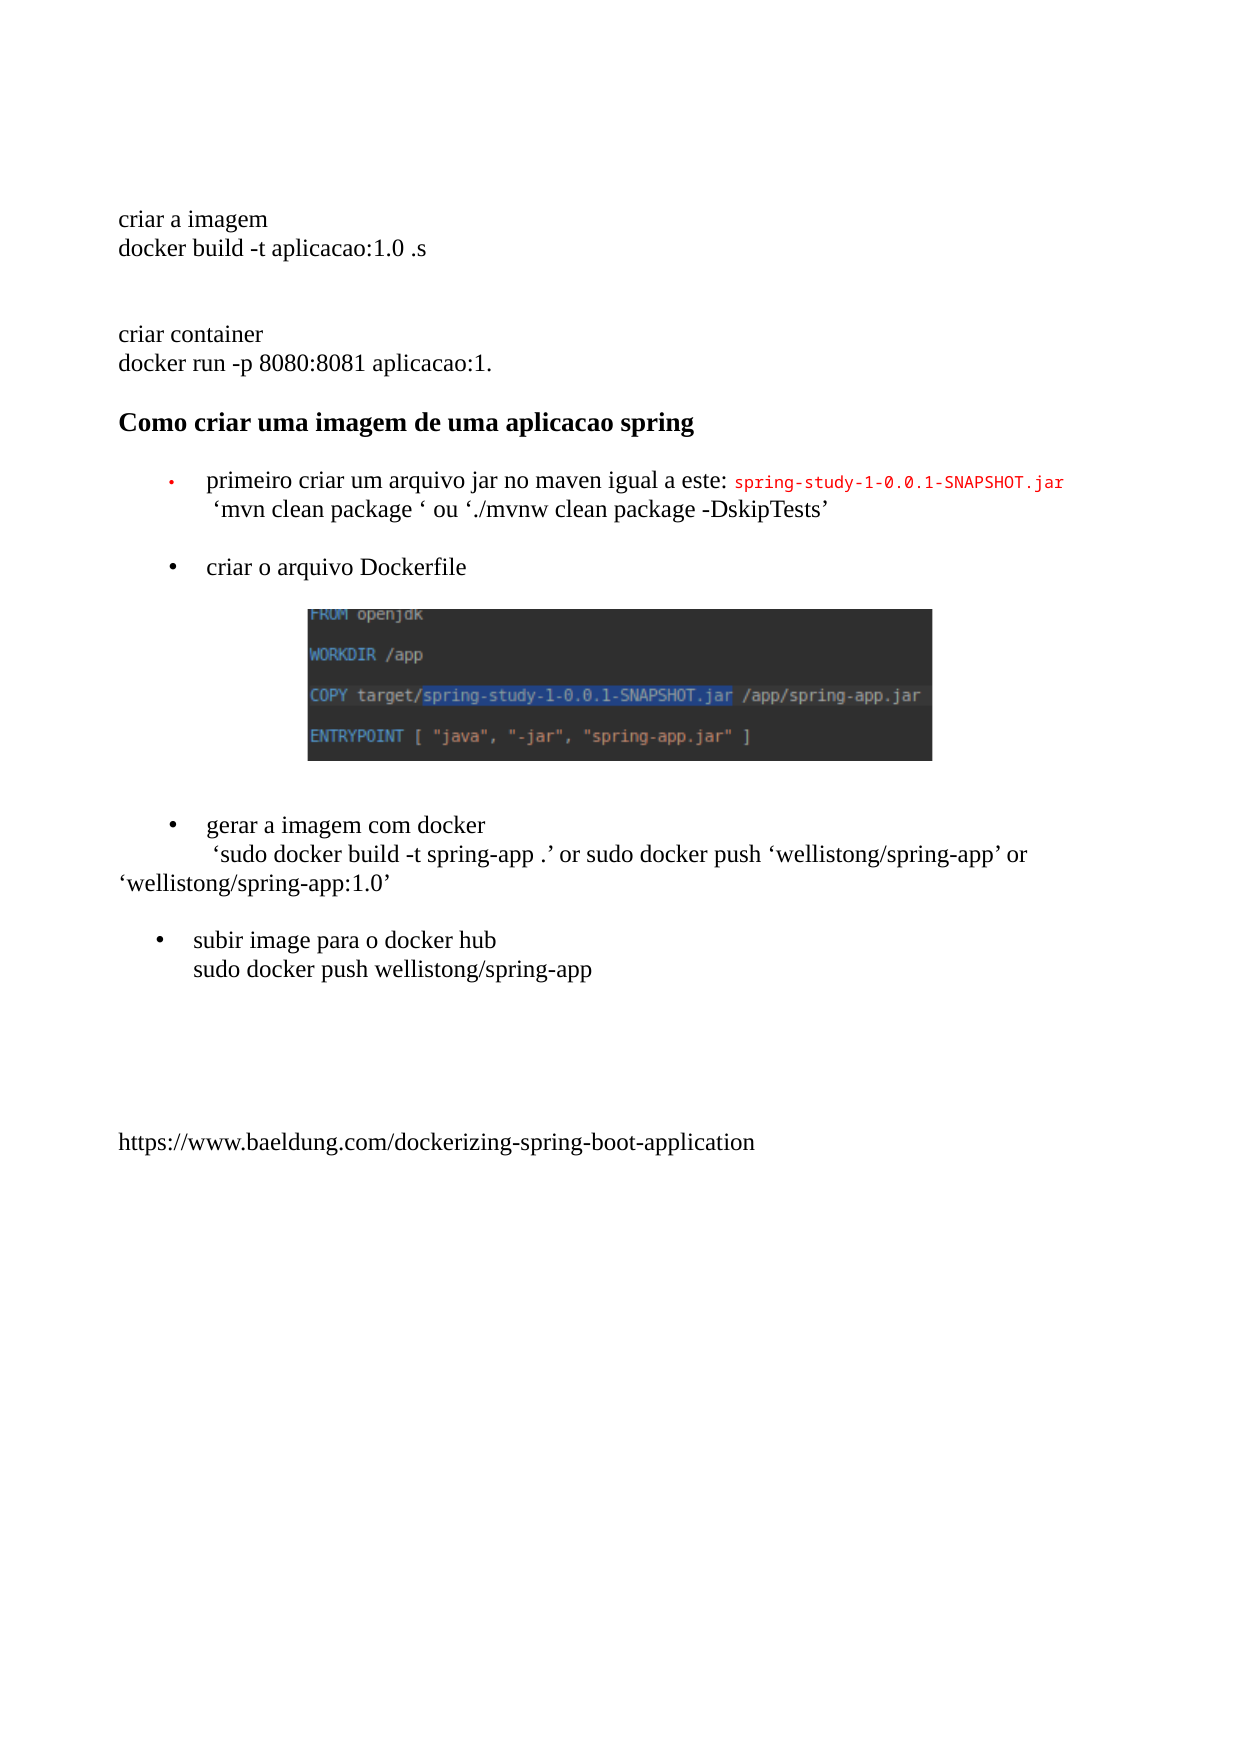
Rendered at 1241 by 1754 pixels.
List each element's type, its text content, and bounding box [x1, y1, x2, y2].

text docker run -p 8080:8081 aplicacao:1. [118, 348, 1122, 377]
list gerar a imagem com docker [169, 811, 1122, 839]
text sudo docker push wellistong/spring-app [118, 954, 1122, 983]
text criar a imagem [118, 204, 1122, 233]
text ‘sudo docker build -t spring-app .’ or sudo docker push ‘wellistong/spring-app’ or ‘wellistong/spring-app:1.0’ [118, 839, 1122, 897]
list ‘mvn clean package ‘ ou ‘./mvnw clean package -DskipTests’ [169, 494, 1122, 523]
list criar o arquivo Dockerfile [169, 552, 1122, 581]
text Como criar uma imagem de uma aplicacao spring [118, 406, 1122, 437]
picture [307, 609, 933, 761]
text criar container [118, 319, 1122, 348]
list primeiro criar um arquivo jar no maven igual a este: spring-study-1-0.0.1-SNAPSHOT.jar [169, 466, 1122, 494]
text https://www.baeldung.com/dockerizing-spring-boot-application [118, 1127, 1122, 1156]
text docker build -t aplicacao:1.0 .s [118, 233, 1122, 262]
list subir image para o docker hub [156, 926, 1122, 954]
